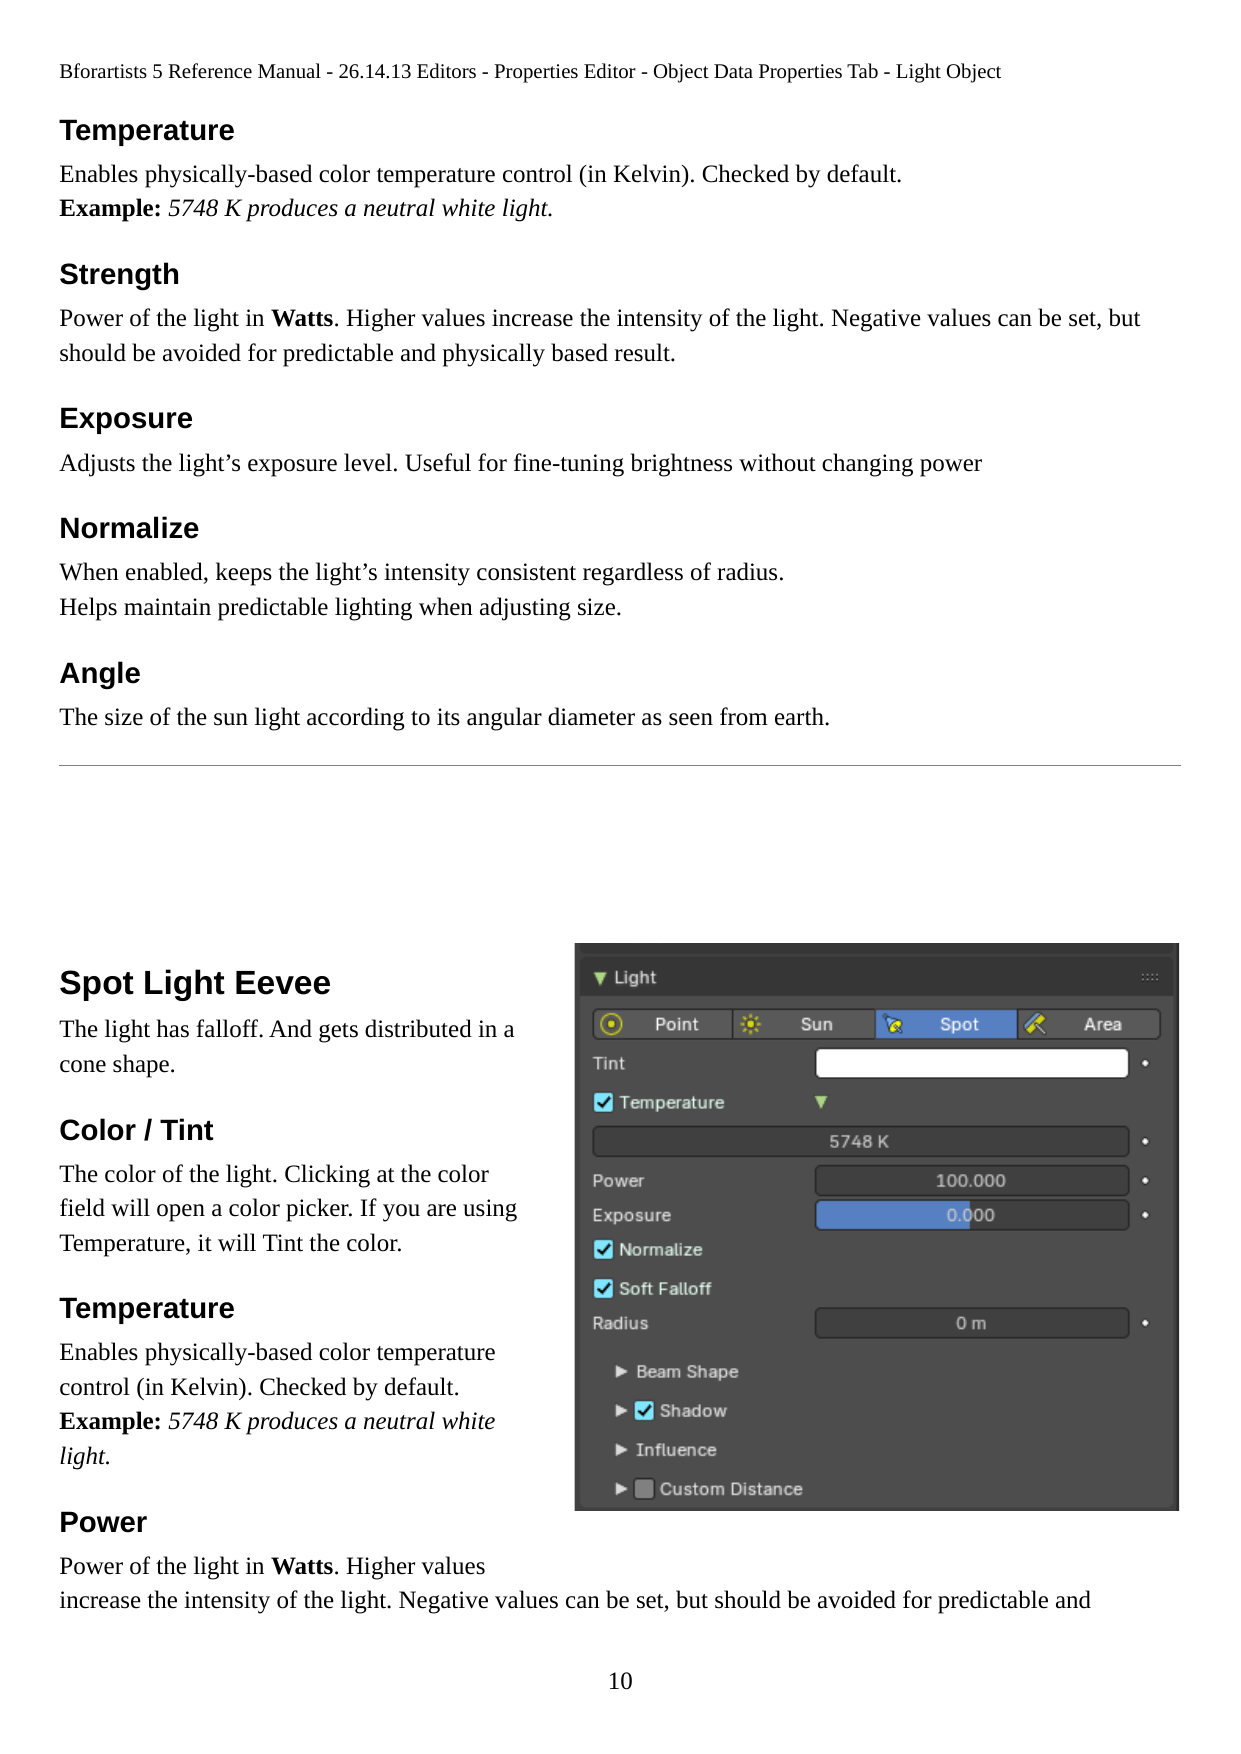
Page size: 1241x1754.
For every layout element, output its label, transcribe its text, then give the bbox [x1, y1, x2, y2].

picture [574, 943, 1180, 1511]
text The size of the sun light according to its angular diameter as seen from earth. [59, 702, 1181, 731]
subtitle Temperature [59, 1291, 574, 1325]
text Enables physically-based color temperature control (in Kelvin). Checked by default. Example: 5748 K produces a neutral white light. [59, 1337, 574, 1470]
subtitle Exposure [59, 401, 1181, 435]
text When enabled, keeps the light’s intensity consistent regardless of radius. Helps maintain predictable lighting when adjusting size. [59, 557, 1181, 621]
subtitle Temperature [59, 113, 1181, 146]
subtitle Angle [59, 656, 1181, 689]
text The color of the light. Clicking at the color field will open a color picker. If you are using Temperature, it will Tint the color. [59, 1159, 574, 1256]
text Adjusts the light’s exposure level. Useful for fine-tuning brightness without changing power [59, 448, 1181, 476]
subtitle Color / Tint [59, 1112, 574, 1146]
subtitle Strength [59, 257, 1181, 291]
subtitle Normalize [59, 511, 1181, 545]
subtitle Spot Light Eevee [59, 963, 574, 1002]
text Power of the light in Watts. Higher values increase the intensity of the light. Negative values can be set, but should be avoided for predictable and [59, 1551, 1181, 1614]
text Power of the light in Watts. Higher values increase the intensity of the light. Negative values can be set, but should be avoided for predictable and physically based result. [59, 303, 1181, 366]
subtitle Power [59, 1504, 1181, 1538]
text Enables physically-based color temperature control (in Kelvin). Checked by default. Example: 5748 K produces a neutral white light. [59, 159, 1181, 222]
text The light has falloff. And gets distributed in a cone shape. [59, 1014, 574, 1077]
